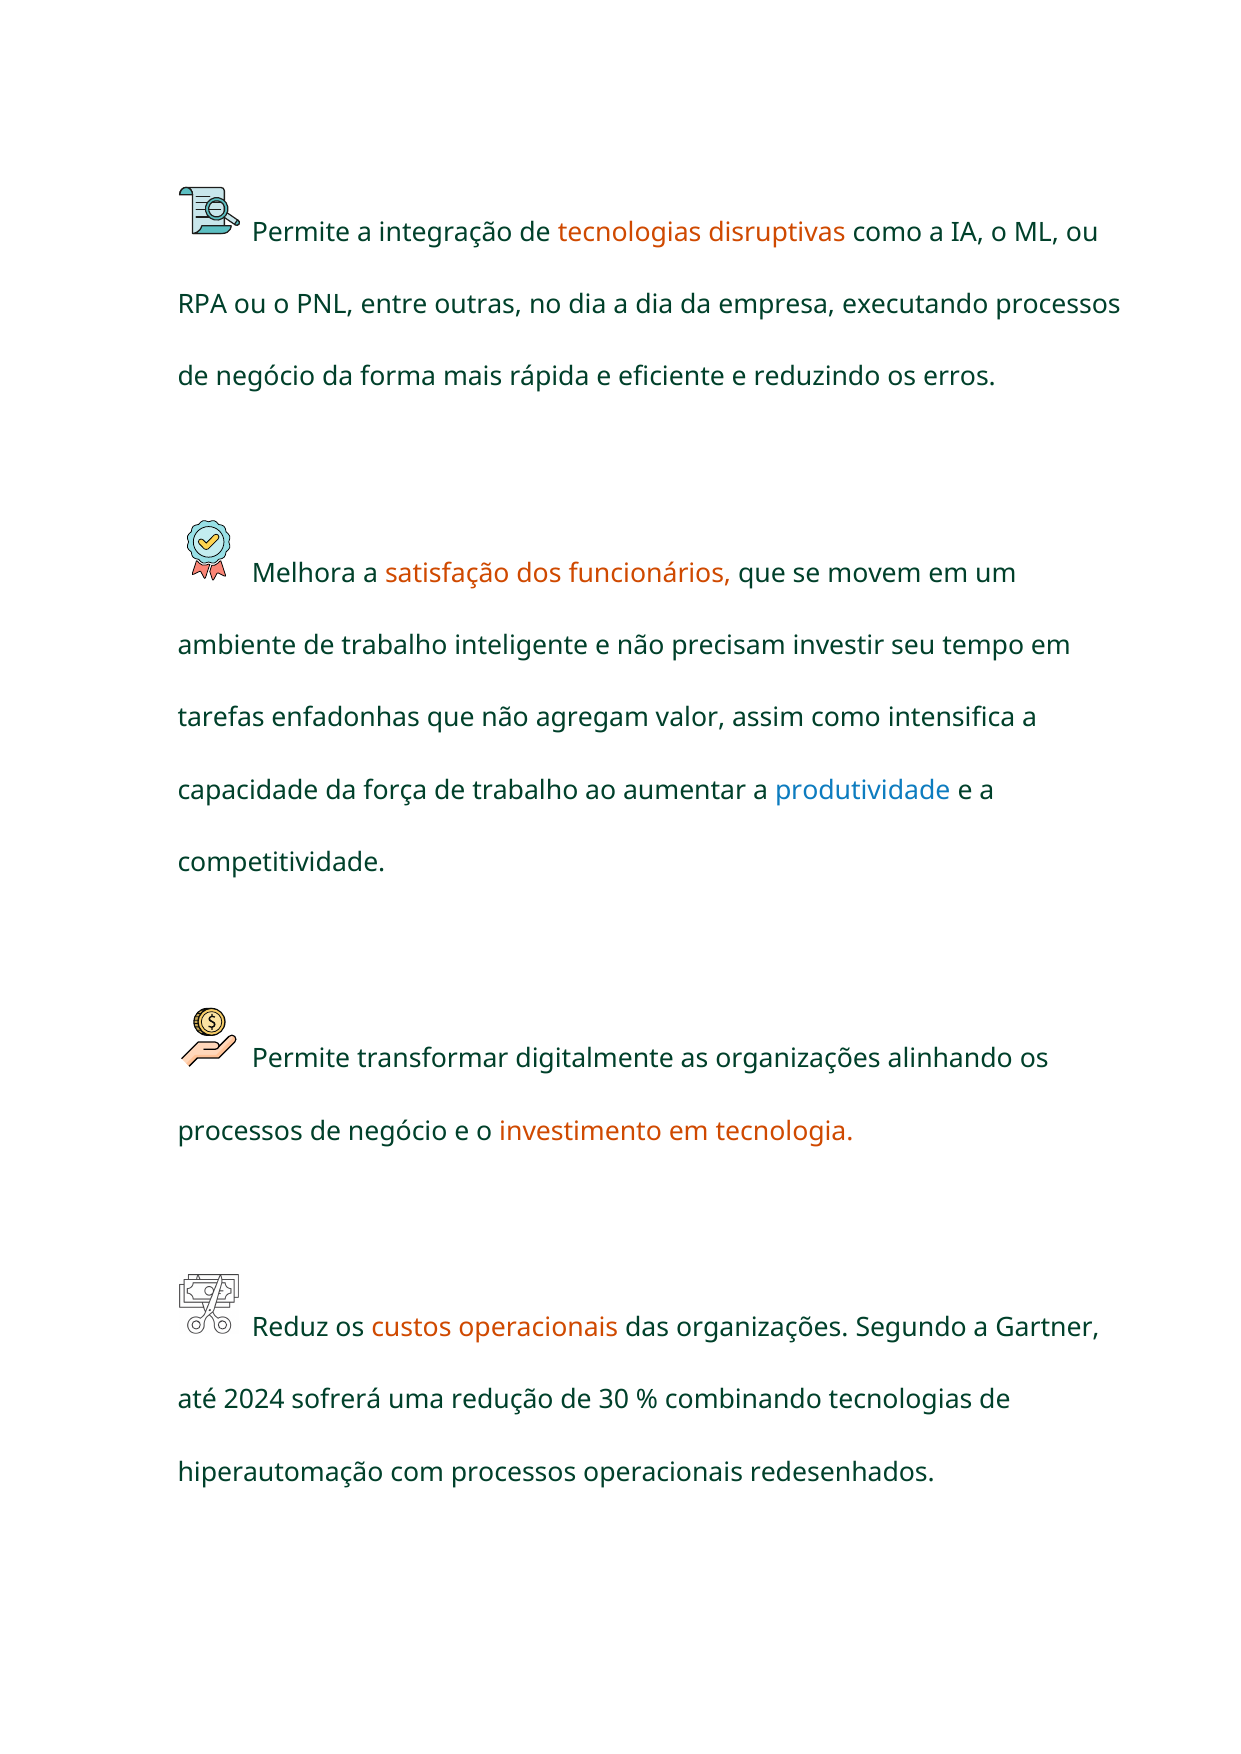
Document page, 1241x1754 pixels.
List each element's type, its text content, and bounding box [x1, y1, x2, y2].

text Permite a integração de tecnologias disruptivas como a IA, o ML, ou RPA ou o PNL, entre outras, no dia a dia da empresa, executando processos de negócio da forma mais rápida e eficiente e reduzindo os erros. [177, 177, 1122, 393]
text Reduz os custos operacionais das organizações. Segundo a Gartner, até 2024 sofrerá uma redução de 30 % combinando tecnologias de hiperautomação com processos operacionais redesenhados. [177, 1273, 1122, 1489]
text Melhora a satisfação dos funcionários, que se movem em um ambiente de trabalho inteligente e não precisam investir seu tempo em tarefas enfadonhas que não agregam valor, assim como intensifica a capacidade da força de trabalho ao aumentar a produtividade e a competitividade. [177, 518, 1122, 879]
text Permite transformar digitalmente as organizações alinhando os processos de negócio e o investimento em tecnologia. [177, 1004, 1122, 1148]
